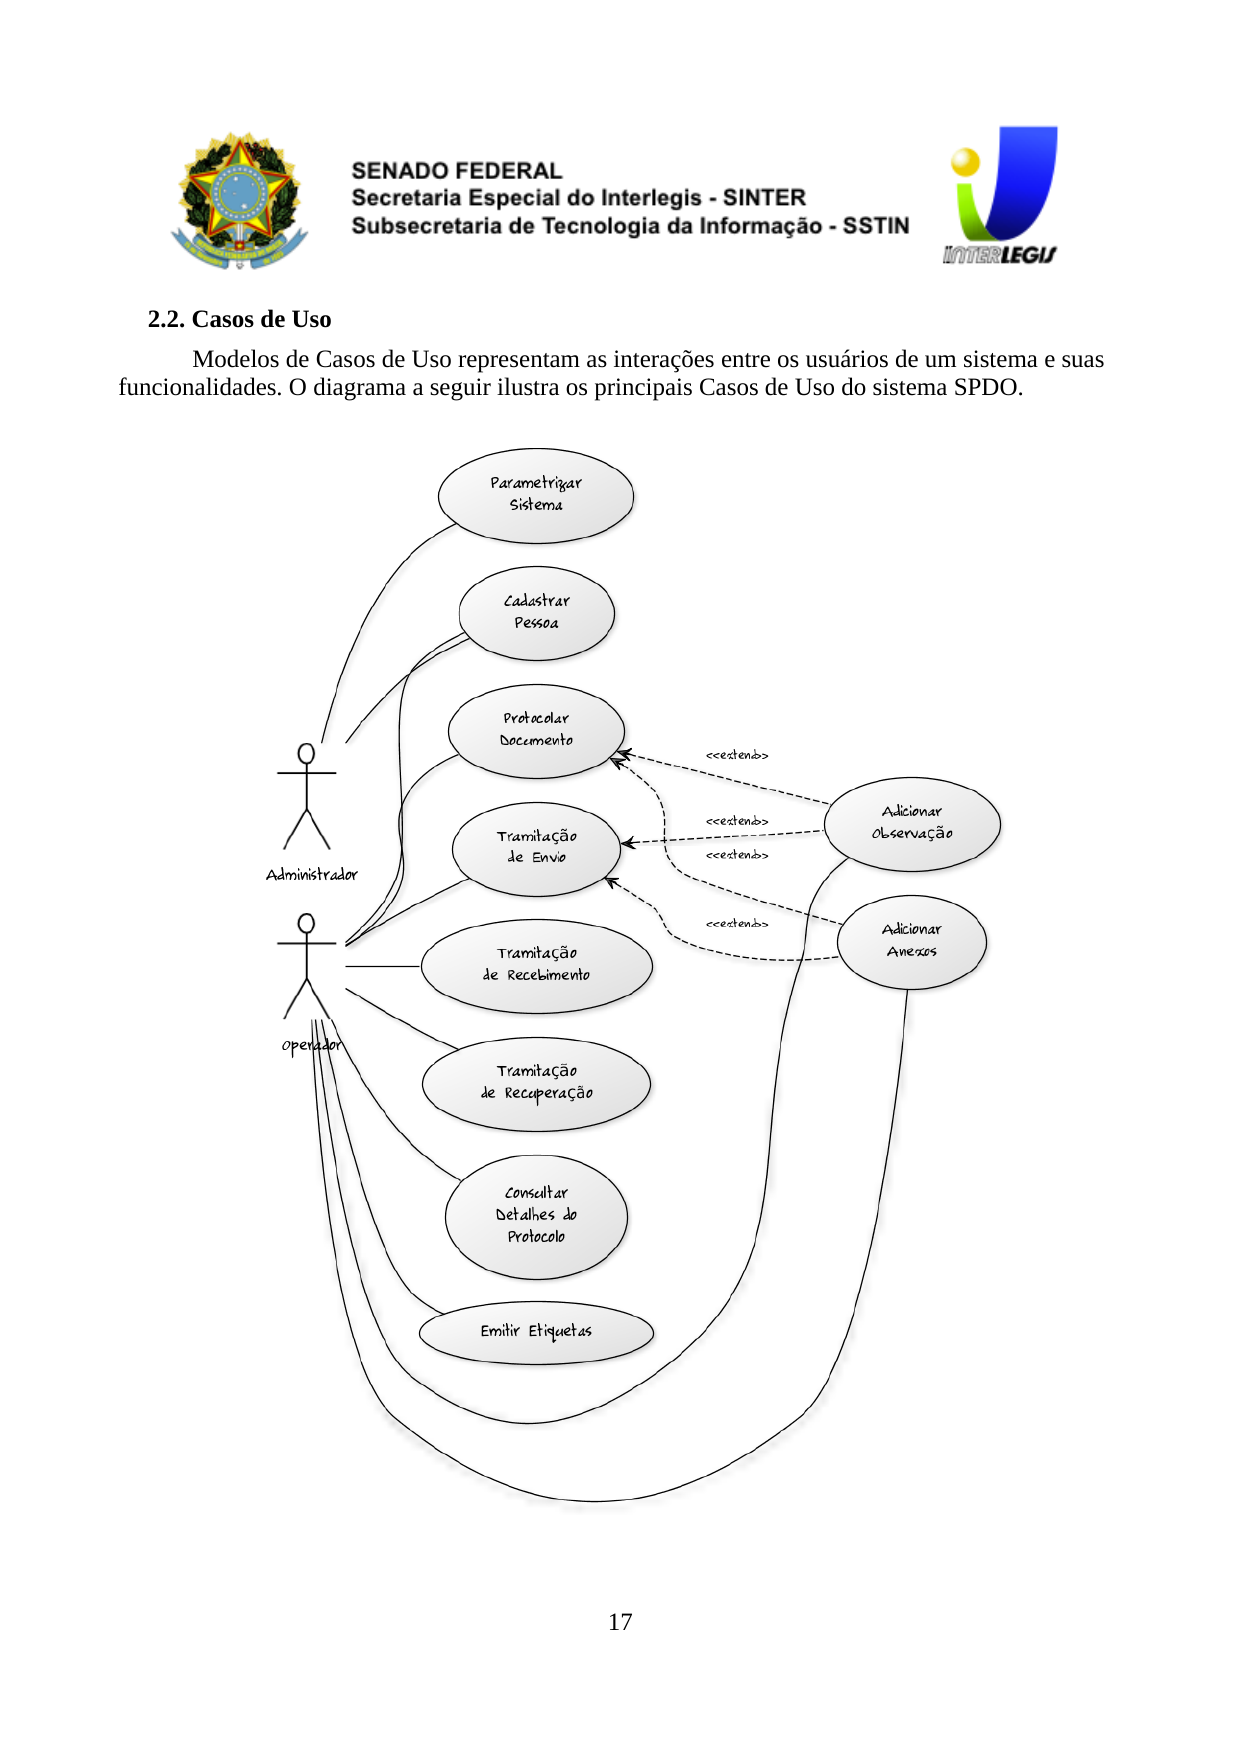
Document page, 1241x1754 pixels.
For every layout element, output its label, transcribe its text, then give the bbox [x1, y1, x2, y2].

picture [213, 423, 1027, 1545]
subtitle 2.2. Casos de Uso [148, 305, 1122, 333]
picture [163, 118, 1078, 276]
text Modelos de Casos de Uso representam as interações entre os usuários de um sistema e suas funcionalidades. O diagrama a seguir ilustra os principais Casos de Uso do sistema SPDO. [118, 346, 1122, 401]
